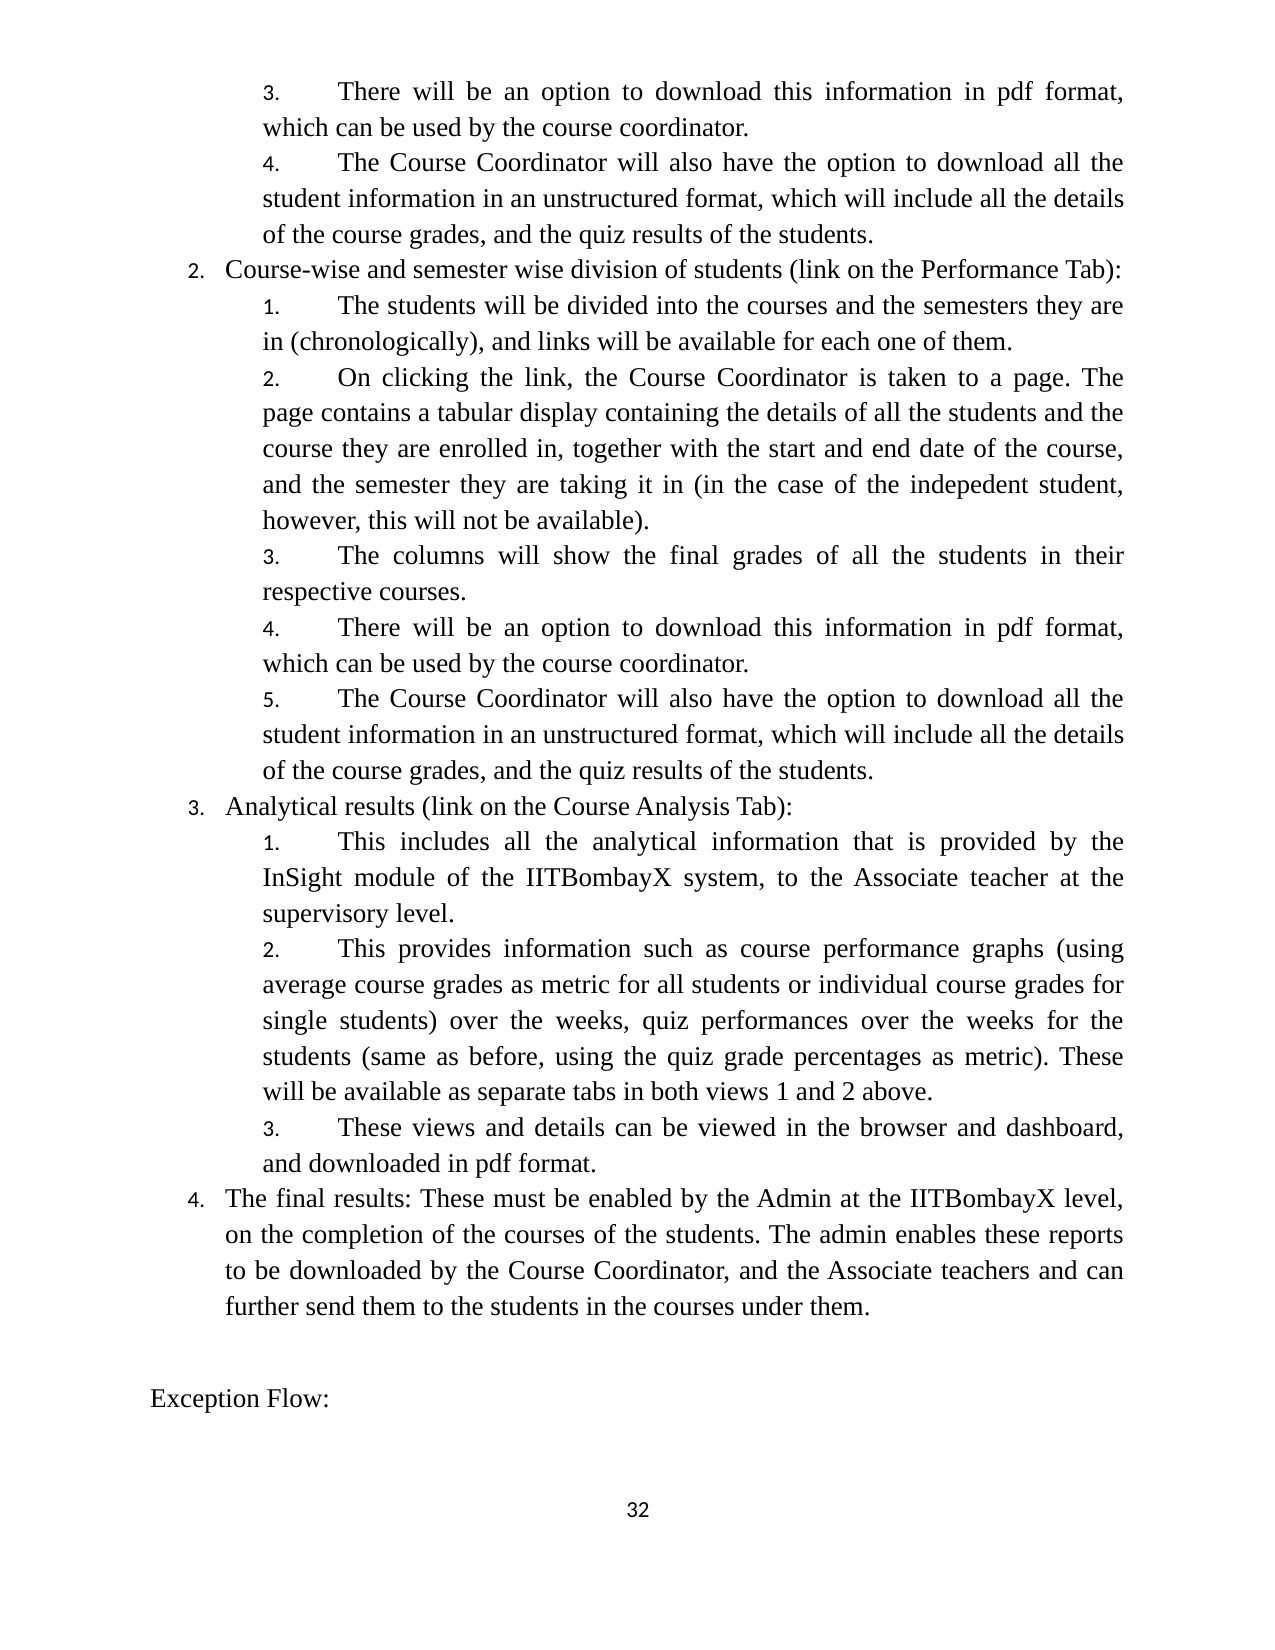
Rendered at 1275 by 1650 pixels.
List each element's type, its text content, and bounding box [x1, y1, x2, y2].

list On clicking the link, the Course Coordinator is taken to a page. The page contains a tabular display containing the details of all the students and the course they are enrolled in, together with the start and end date of the course, and the semester they are taking it in (in the case of the indepedent student, however, this will not be available). [262, 361, 1125, 535]
list The students will be divided into the courses and the semesters they are in (chronologically), and links will be available for each one of them. [262, 289, 1125, 356]
list The final results: These must be enabled by the Admin at the IITBombayX level, on the completion of the courses of the students. The admin enables these reports to be downloaded by the Course Coordinator, and the Associate teachers and can further send them to the students in the courses under them. [187, 1183, 1125, 1321]
text Exception Flow: [150, 1382, 1125, 1413]
list The Course Coordinator will also have the option to download all the student information in an unstructured format, which will include all the details of the course grades, and the quiz results of the students. [262, 682, 1125, 785]
list Analytical results (link on the Course Analysis Tab): [187, 789, 1125, 821]
list This includes all the analytical information that is provided by the InSight module of the IITBombayX system, to the Associate teacher at the supervisory level. [262, 825, 1125, 928]
list Course-wise and semester wise division of students (link on the Performance Tab): [187, 254, 1125, 285]
list The Course Coordinator will also have the option to download all the student information in an unstructured format, which will include all the details of the course grades, and the quiz results of the students. [262, 146, 1125, 249]
list There will be an option to download this information in pdf format, which can be used by the course coordinator. [262, 75, 1125, 142]
list These views and details can be viewed in the browser and dashboard, and downloaded in pdf format. [262, 1111, 1125, 1178]
list This provides information such as course performance graphs (using average course grades as metric for all students or individual course grades for single students) over the weeks, quiz performances over the weeks for the students (same as before, using the quiz grade percentages as metric). These will be available as separate tabs in both views 1 and 2 above. [262, 932, 1125, 1107]
list There will be an option to download this information in pdf format, which can be used by the course coordinator. [262, 611, 1125, 678]
list The columns will show the final grades of all the students in their respective courses. [262, 539, 1125, 606]
